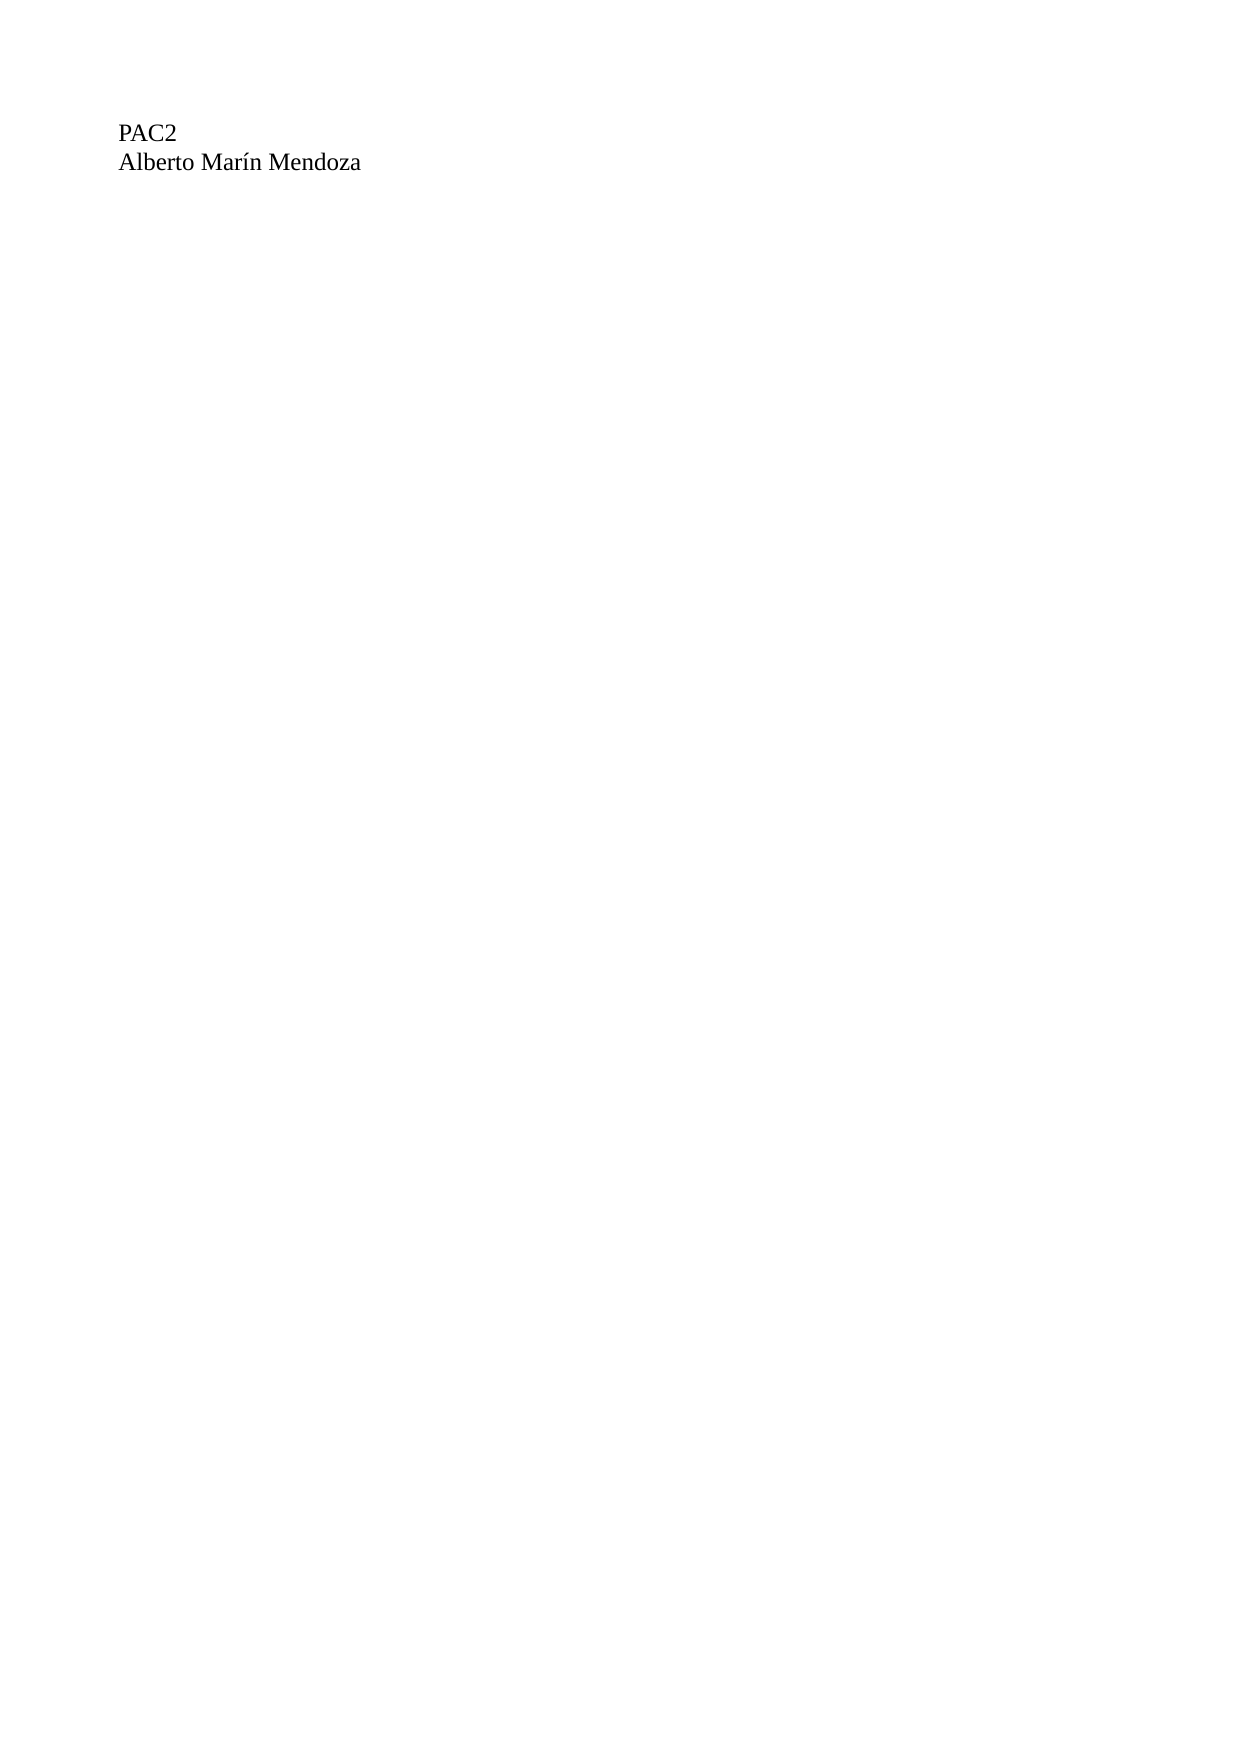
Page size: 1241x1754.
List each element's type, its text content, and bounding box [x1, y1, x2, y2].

text PAC2 [118, 118, 1122, 147]
text Alberto Marín Mendoza [118, 147, 1122, 176]
